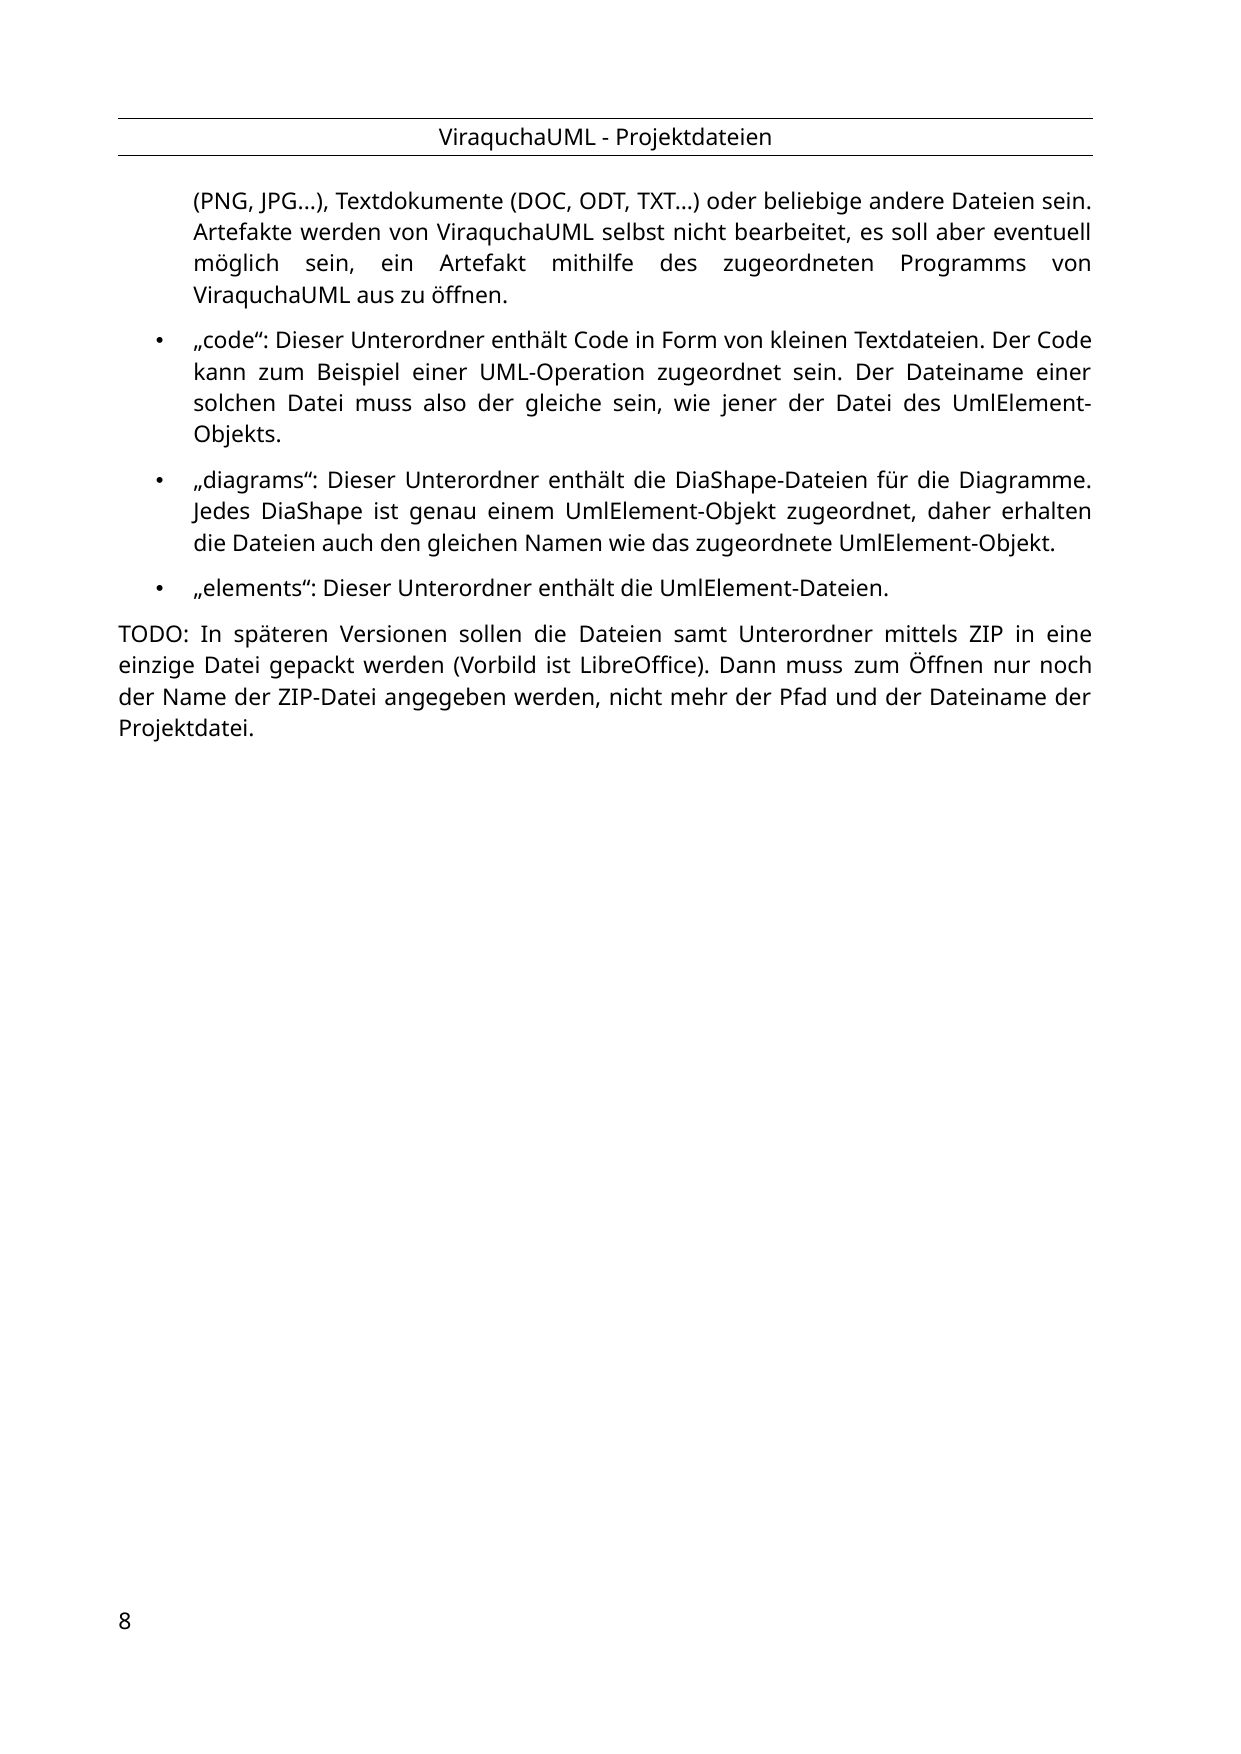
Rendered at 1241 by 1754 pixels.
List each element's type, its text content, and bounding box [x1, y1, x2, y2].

list „diagrams“: Dieser Unterordner enthält die DiaShape-Dateien für die Diagramme. Jedes DiaShape ist genau einem UmlElement-Objekt zugeordnet, daher erhalten die Dateien auch den gleichen Namen wie das zugeordnete UmlElement-Objekt. [156, 464, 1093, 558]
list „code“: Dieser Unterordner enthält Code in Form von kleinen Textdateien. Der Code kann zum Beispiel einer UML-Operation zugeordnet sein. Der Dateiname einer solchen Datei muss also der gleiche sein, wie jener der Datei des UmlElement-Objekts. [156, 324, 1093, 449]
list „elements“: Dieser Unterordner enthält die UmlElement-Dateien. [156, 572, 1093, 604]
text TODO: In späteren Versionen sollen die Dateien samt Unterordner mittels ZIP in eine einzige Datei gepackt werden (Vorbild ist LibreOffice). Dann muss zum Öffnen nur noch der Name der ZIP-Datei angegeben werden, nicht mehr der Pfad und der Dateiname der Projektdatei. [118, 618, 1093, 743]
list (PNG, JPG...), Textdokumente (DOC, ODT, TXT…) oder beliebige andere Dateien sein. Artefakte werden von ViraquchaUML selbst nicht bearbeitet, es soll aber eventuell möglich sein, ein Artefakt mithilfe des zugeordneten Programms von ViraquchaUML aus zu öffnen. [156, 185, 1093, 310]
